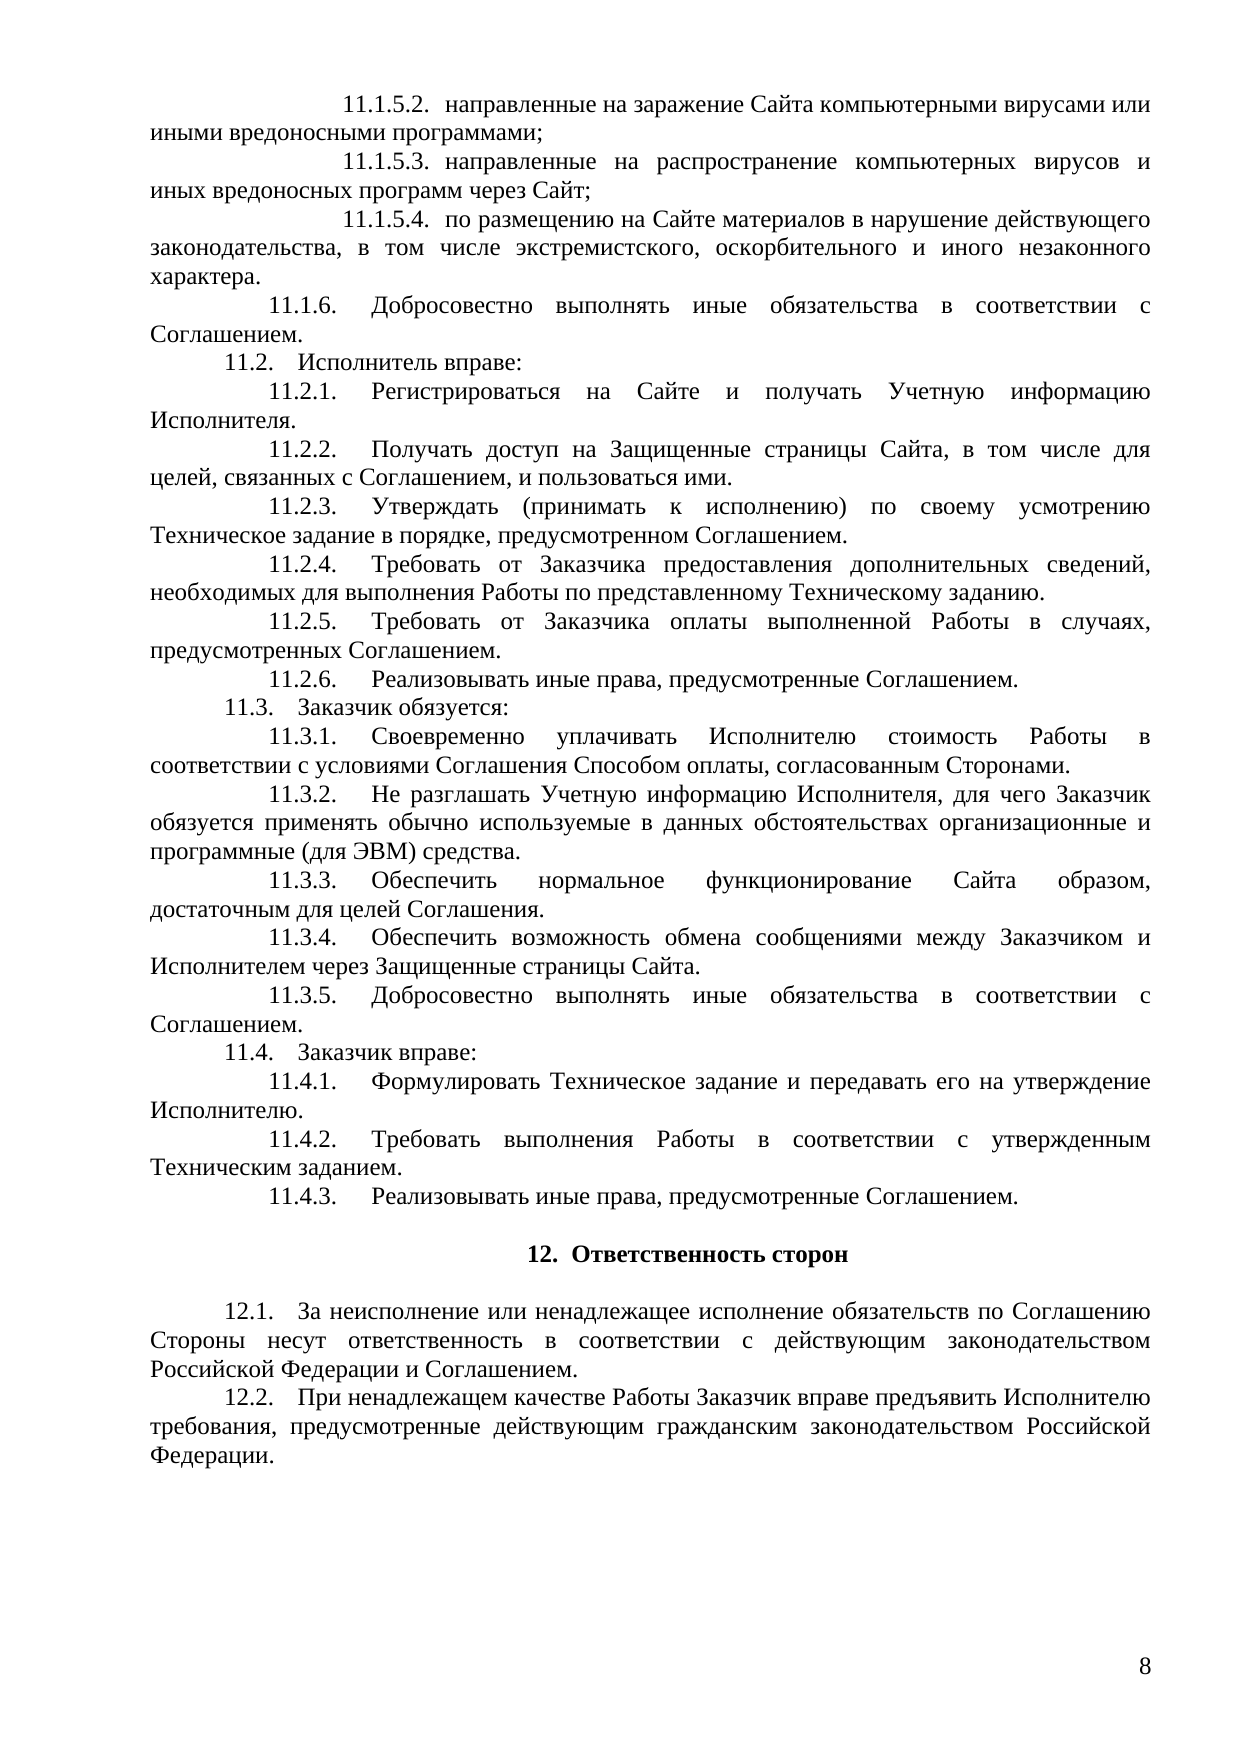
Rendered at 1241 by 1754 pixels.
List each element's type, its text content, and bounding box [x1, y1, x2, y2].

list по размещению на Сайте материалов в нарушение действующего законодательства, в том числе экстремистского, оскорбительного и иного незаконного характера. [150, 204, 1152, 290]
list Добросовестно выполнять иные обязательства в соответствии с Соглашением. [150, 980, 1152, 1037]
list Требовать выполнения Работы в соответствии с утвержденным Техническим заданием. [150, 1124, 1152, 1181]
list Обеспечить возможность обмена сообщениями между Заказчиком и Исполнителем через Защищенные страницы Сайта. [150, 922, 1152, 980]
list Требовать от Заказчика предоставления дополнительных сведений, необходимых для выполнения Работы по представленному Техническому заданию. [150, 549, 1152, 606]
list Реализовывать иные права, предусмотренные Соглашением. [150, 1181, 1152, 1210]
list При ненадлежащем качестве Работы Заказчик вправе предъявить Исполнителю требования, предусмотренные действующим гражданским законодательством Российской Федерации. [150, 1382, 1152, 1469]
list Формулировать Техническое задание и передавать его на утверждение Исполнителю. [150, 1066, 1152, 1124]
list Исполнитель вправе: [150, 347, 1152, 376]
list Заказчик обязуется: [150, 692, 1152, 721]
list Не разглашать Учетную информацию Исполнителя, для чего Заказчик обязуется применять обычно используемые в данных обстоятельствах организационные и программные (для ЭВМ) средства. [150, 779, 1152, 865]
list Утверждать (принимать к исполнению) по своему усмотрению Техническое задание в порядке, предусмотренном Соглашением. [150, 491, 1152, 549]
list Получать доступ на Защищенные страницы Сайта, в том числе для целей, связанных с Соглашением, и пользоваться ими. [150, 434, 1152, 491]
list Заказчик вправе: [150, 1037, 1152, 1066]
list направленные на распространение компьютерных вирусов и иных вредоносных программ через Сайт; [150, 146, 1152, 204]
list Ответственность сторон [150, 1239, 1152, 1267]
list Обеспечить нормальное функционирование Сайта образом, достаточным для целей Соглашения. [150, 865, 1152, 922]
list направленные на заражение Сайта компьютерными вирусами или иными вредоносными программами; [150, 89, 1152, 146]
list Требовать от Заказчика оплаты выполненной Работы в случаях, предусмотренных Соглашением. [150, 606, 1152, 664]
list За неисполнение или ненадлежащее исполнение обязательств по Соглашению Стороны несут ответственность в соответствии с действующим законодательством Российской Федерации и Соглашением. [150, 1296, 1152, 1382]
list Добросовестно выполнять иные обязательства в соответствии с Соглашением. [150, 290, 1152, 347]
list Регистрироваться на Сайте и получать Учетную информацию Исполнителя. [150, 376, 1152, 434]
list Реализовывать иные права, предусмотренные Соглашением. [150, 664, 1152, 692]
list Своевременно уплачивать Исполнителю стоимость Работы в соответствии с условиями Соглашения Способом оплаты, согласованным Сторонами. [150, 721, 1152, 779]
